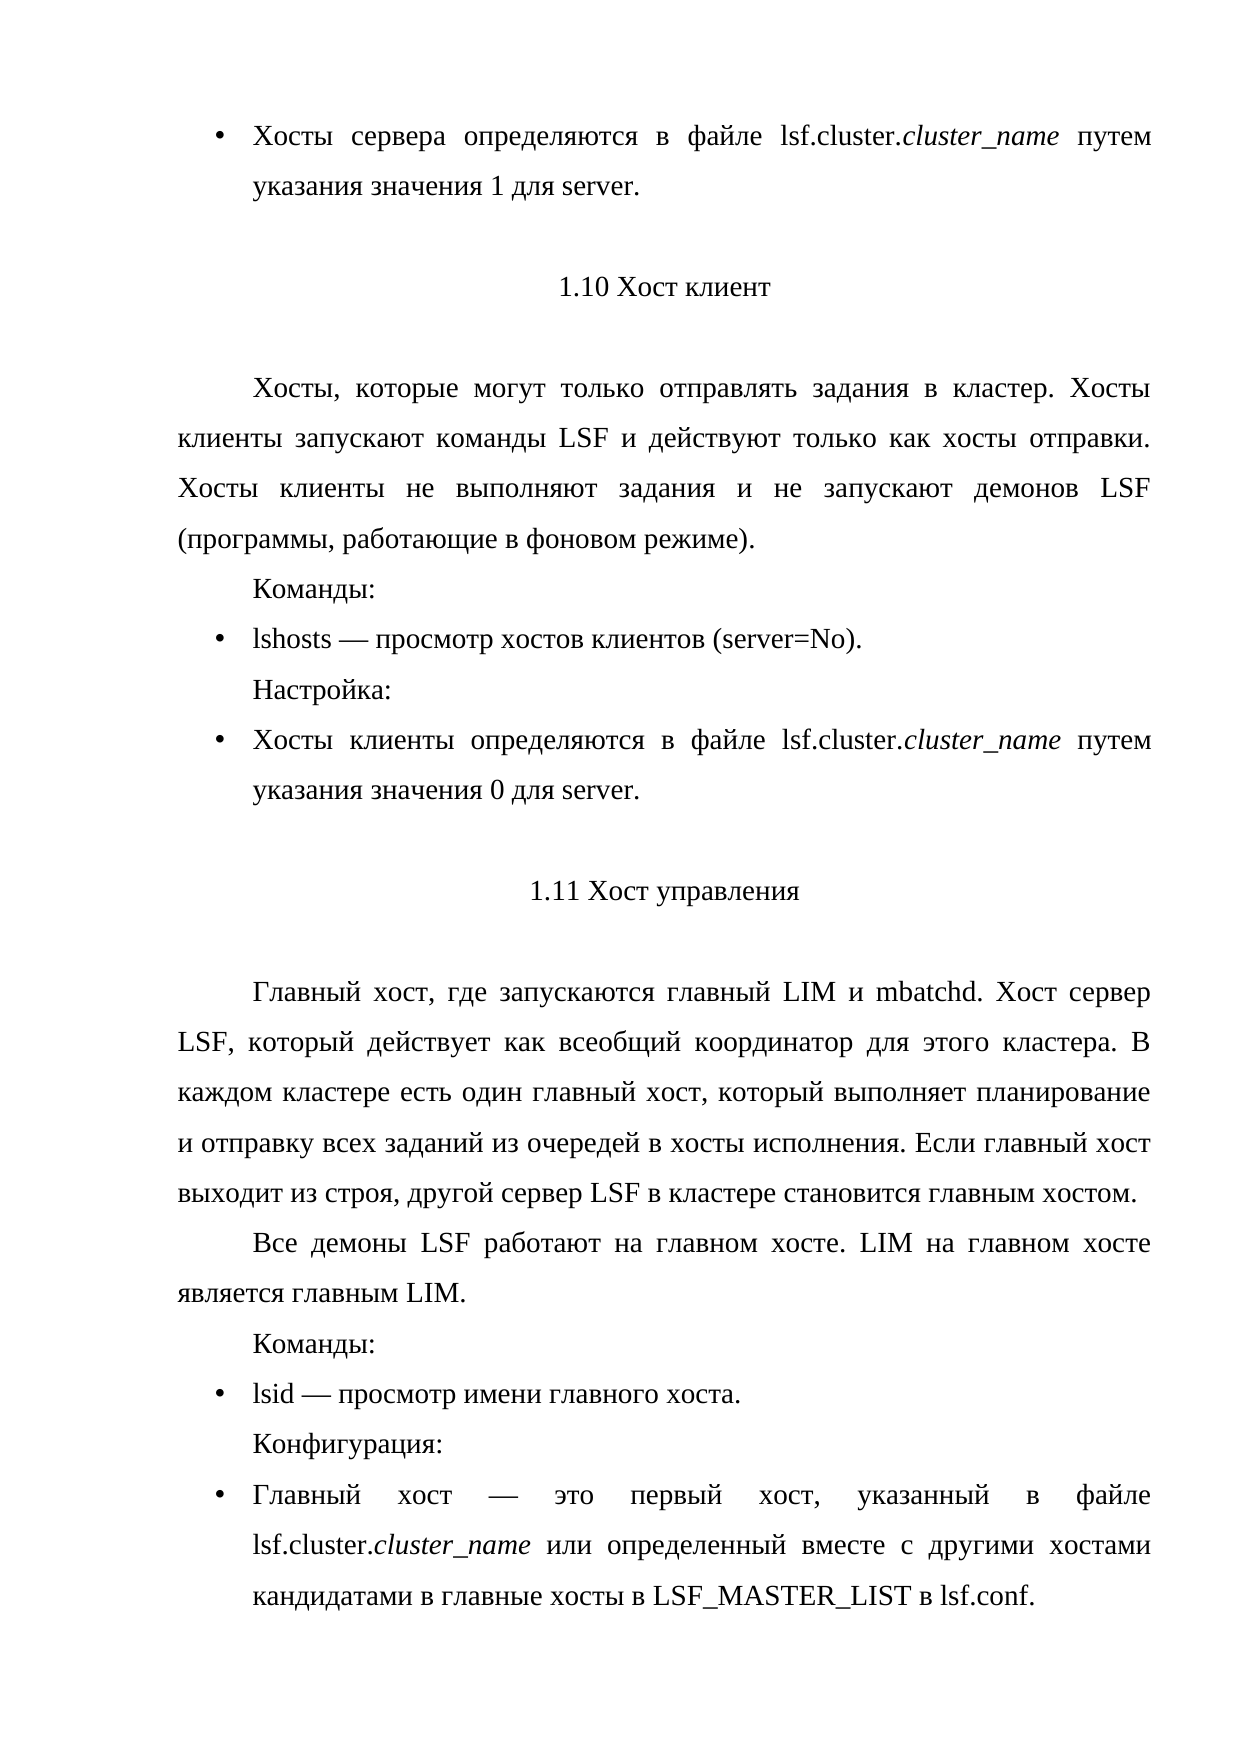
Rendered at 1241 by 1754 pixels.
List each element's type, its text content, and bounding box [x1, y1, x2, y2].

list lsid — просмотр имени главного хоста. [215, 1376, 1152, 1410]
list Главный хост — это первый хост, указанный в файле lsf.cluster.cluster_name или определенный вместе с другими хостами кандидатами в главные хосты в LSF_MASTER_LIST в lsf.conf. [215, 1477, 1152, 1611]
list Хосты клиенты определяются в файле lsf.cluster.cluster_name путем указания значения 0 для server. [215, 722, 1152, 806]
text Хосты, которые могут только отправлять задания в кластер. Хосты клиенты запускают команды LSF и действуют только как хосты отправки. Хосты клиенты не выполняют задания и не запускают демонов LSF (программы, работающие в фоновом режиме). [177, 370, 1152, 554]
list lshosts — просмотр хостов клиентов (server=No). [215, 621, 1152, 655]
text Конфигурация: [177, 1427, 1152, 1460]
subtitle 1.10 Хост клиент [177, 269, 1152, 303]
text Команды: [177, 571, 1152, 604]
list Хосты сервера определяются в файле lsf.cluster.cluster_name путем указания значения 1 для server. [215, 118, 1152, 202]
text Главный хост, где запускаются главный LIM и mbatchd. Хост сервер LSF, который действует как всеобщий координатор для этого кластера. В каждом кластере есть один главный хост, который выполняет планирование и отправку всех заданий из очередей в хосты исполнения. Если главный хост выходит из строя, другой сервер LSF в кластере становится главным хостом. [177, 974, 1152, 1208]
text Настройка: [177, 672, 1152, 705]
text Все демоны LSF работают на главном хосте. LIM на главном хосте является главным LIM. [177, 1225, 1152, 1309]
subtitle 1.11 Хост управления [177, 873, 1152, 907]
text Команды: [177, 1326, 1152, 1359]
